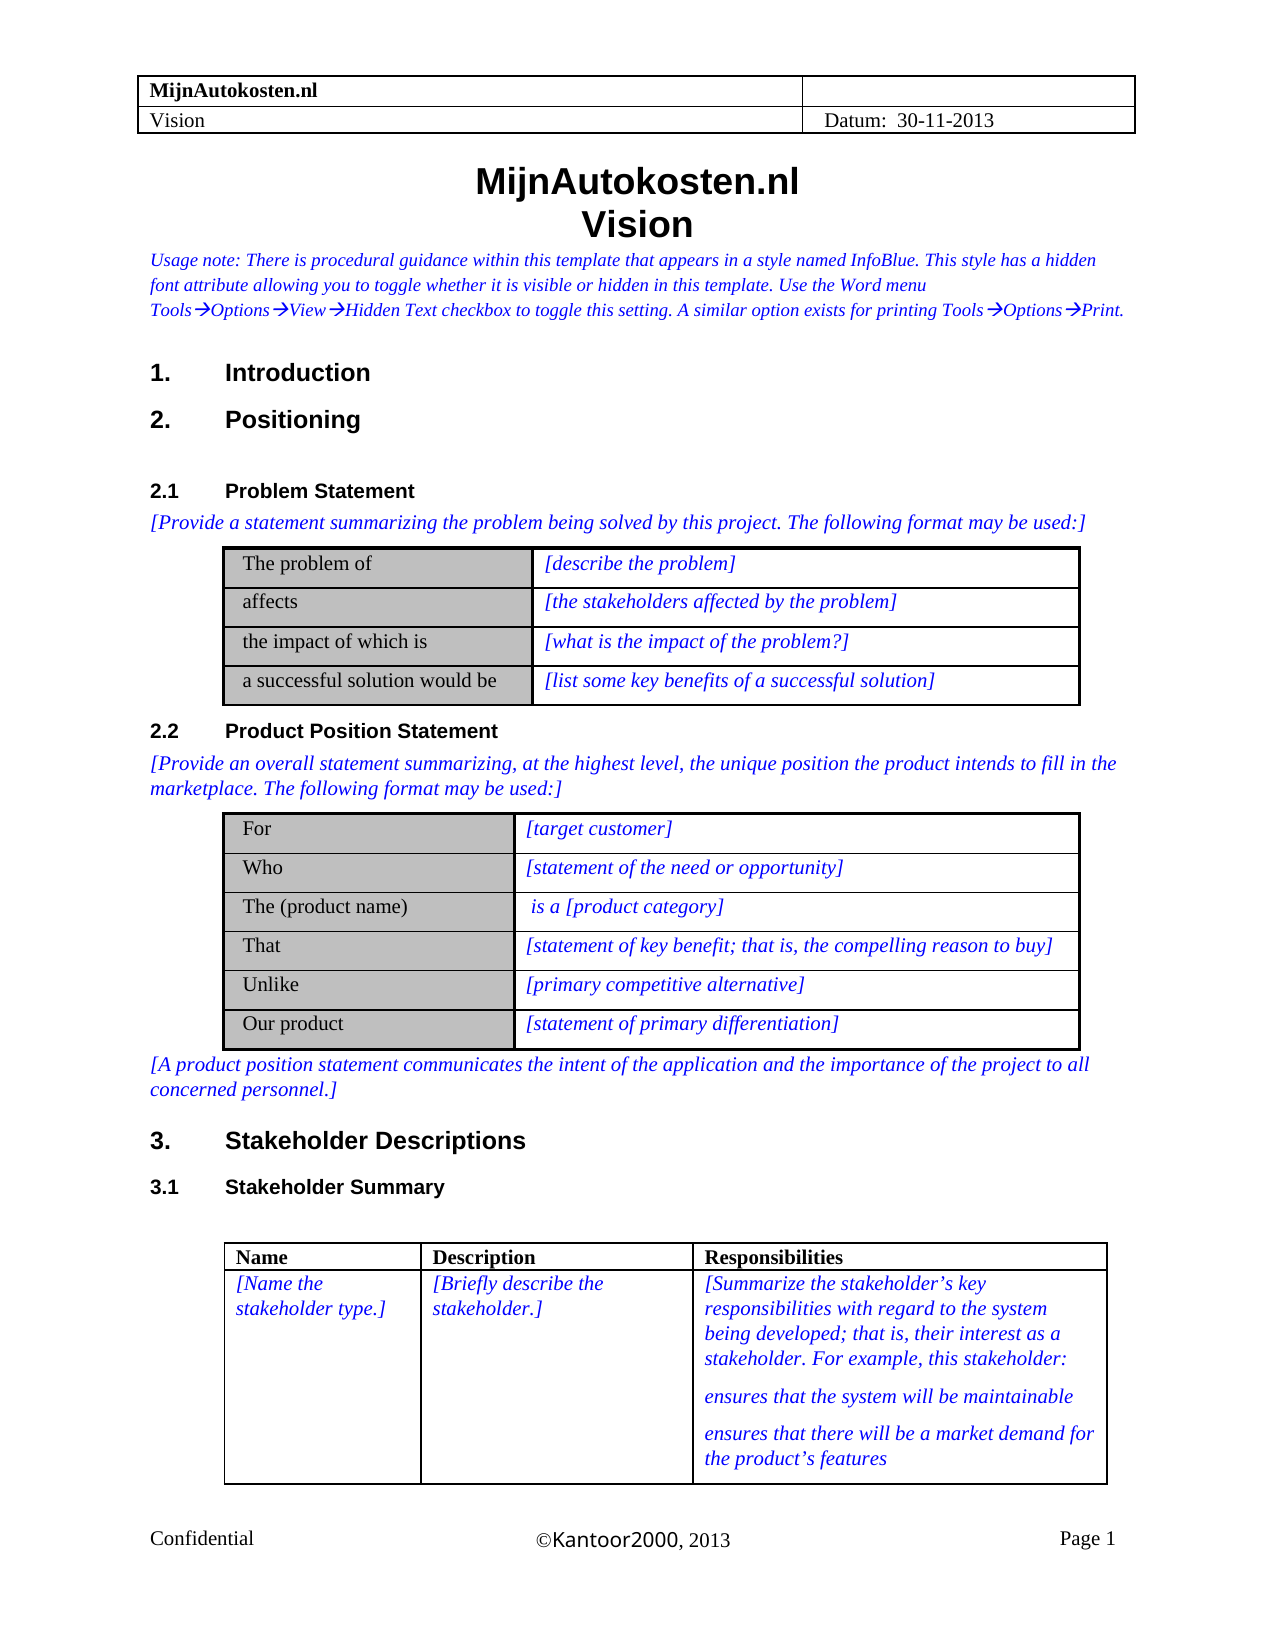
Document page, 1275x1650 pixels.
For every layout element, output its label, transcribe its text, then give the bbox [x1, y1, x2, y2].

table_cell Unlike [225, 971, 513, 1009]
table_cell [statement of primary differentiation] [516, 1011, 1078, 1048]
table_cell Who [225, 854, 513, 892]
table_cell The (product name) [225, 893, 513, 931]
table_cell [Summarize the stakeholder’s key responsibilities with regard to the system being developed; that is, their interest as a stakeholder. For example, this stakeholder: ensures that the system will be maintainable ensures that there will be a market demand for the product’s features [694, 1271, 1106, 1483]
table_header [describe the problem] [534, 550, 1078, 587]
subtitle Vision [150, 202, 1125, 245]
table_header [target customer] [516, 815, 1078, 853]
table_cell [what is the impact of the problem?] [534, 628, 1078, 665]
table_header For [225, 815, 513, 853]
table_header Description [422, 1244, 692, 1269]
table_cell [Name the stakeholder type.] [225, 1271, 420, 1483]
table_cell [primary competitive alternative] [516, 971, 1078, 1009]
table_cell a successful solution would be [225, 667, 531, 704]
subtitle Positioning [150, 405, 1125, 434]
table_cell affects [225, 589, 531, 626]
subtitle Stakeholder Summary [150, 1173, 1125, 1198]
text [Provide a statement summarizing the problem being solved by this project. The following format may be used:] [150, 509, 1125, 534]
subtitle MijnAutokosten.nl [150, 159, 1125, 202]
table_cell [list some key benefits of a successful solution] [534, 667, 1078, 704]
table_cell [Briefly describe the stakeholder.] [422, 1271, 692, 1483]
text [Provide an overall statement summarizing, at the highest level, the unique position the product intends to fill in the marketplace. The following format may be used:] [150, 749, 1125, 799]
subtitle Stakeholder Descriptions [150, 1126, 1125, 1155]
table_header Name [225, 1244, 420, 1269]
table_cell the impact of which is [225, 628, 531, 665]
table_header The problem of [225, 550, 531, 587]
table_cell [statement of key benefit; that is, the compelling reason to buy] [516, 932, 1078, 970]
text [A product position statement communicates the intent of the application and the importance of the project to all concerned personnel.] [150, 1051, 1125, 1101]
table_cell is a [product category] [516, 893, 1078, 931]
table_cell [statement of the need or opportunity] [516, 854, 1078, 892]
table_cell Our product [225, 1011, 513, 1048]
subtitle Product Position Statement [150, 718, 1125, 743]
subtitle Introduction [150, 358, 1125, 386]
table_header Responsibilities [694, 1244, 1106, 1269]
text Usage note: There is procedural guidance within this template that appears in a style named InfoBlue. This style has a hidden font attribute allowing you to toggle whether it is visible or hidden in this template. Use the Word menu ToolsOptionsViewHidden Text checkbox to toggle this setting. A similar option exists for printing ToolsOptionsPrint. [150, 245, 1125, 320]
subtitle Problem Statement [150, 478, 1125, 503]
table_cell [the stakeholders affected by the problem] [534, 589, 1078, 626]
table_cell That [225, 932, 513, 970]
